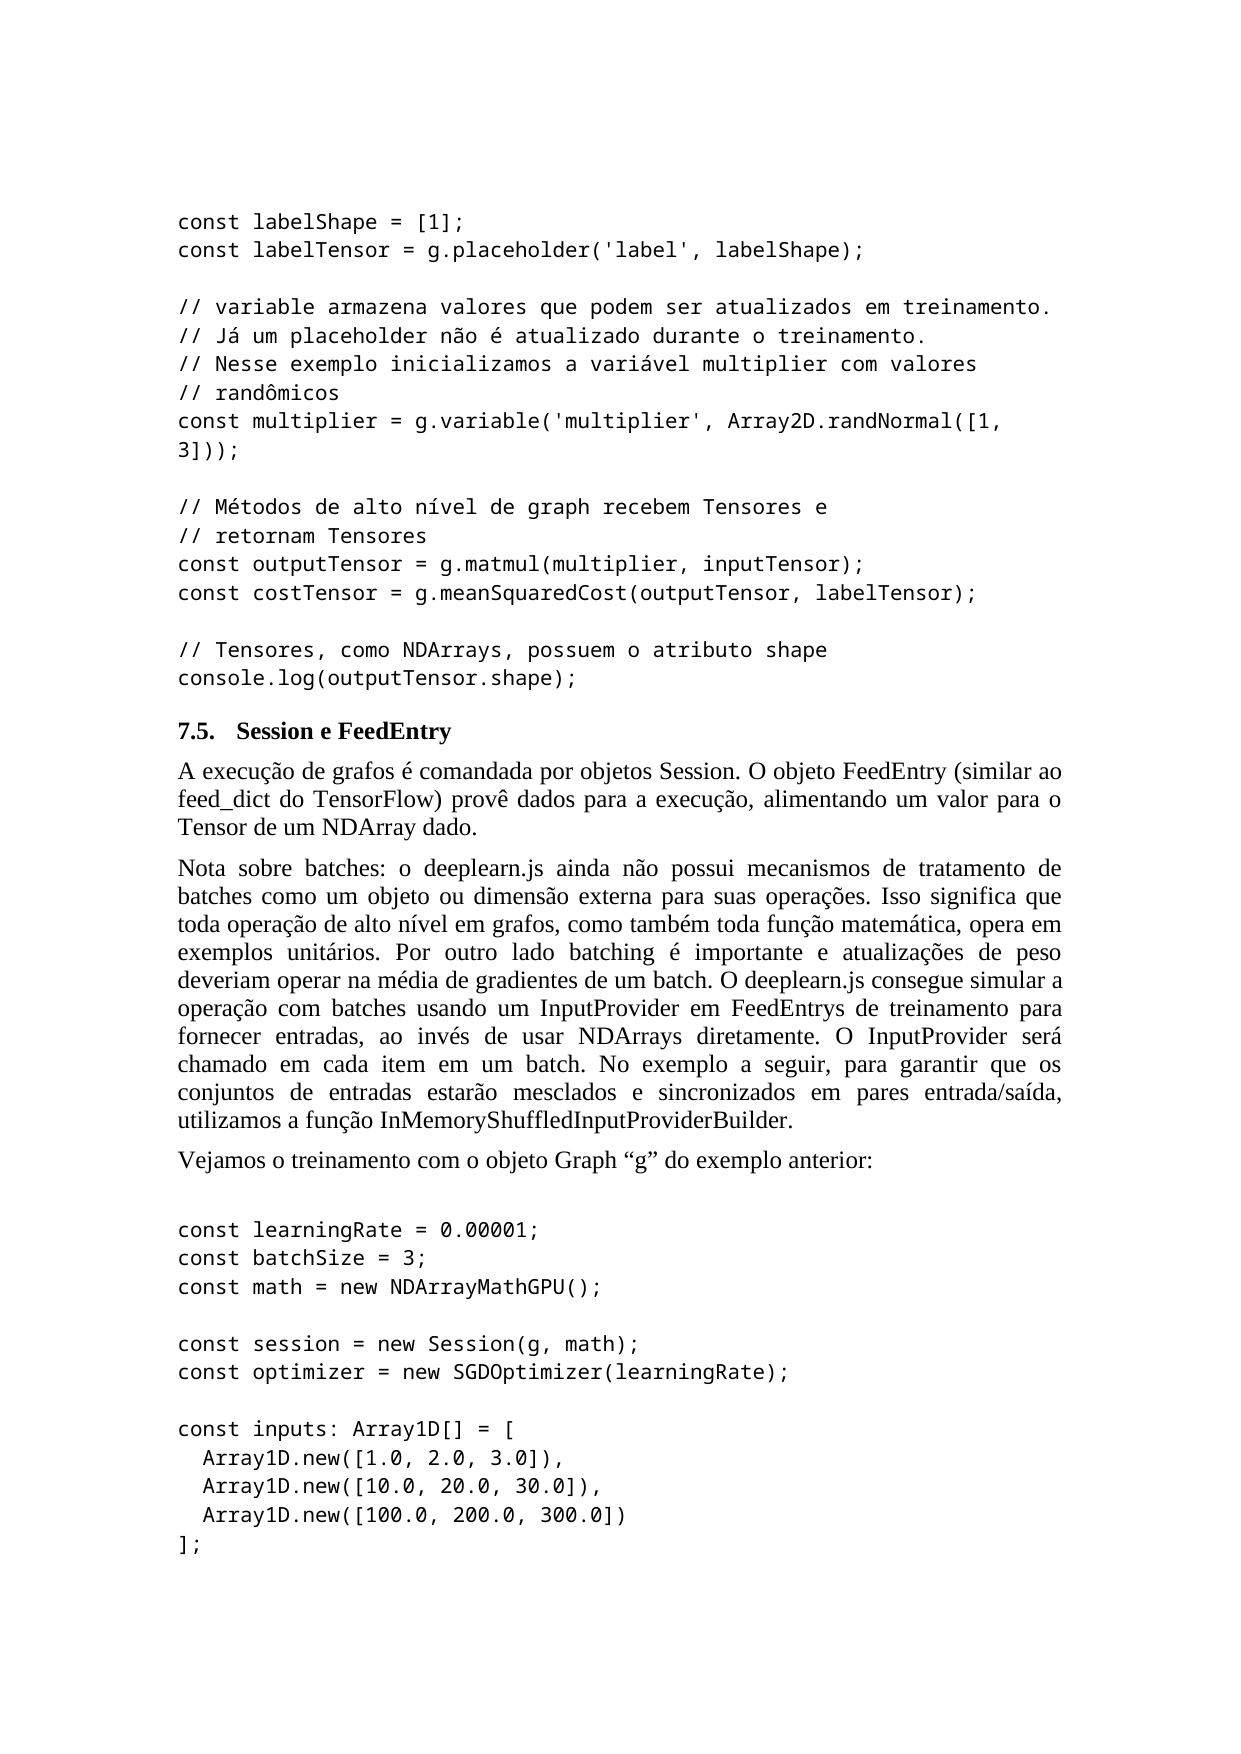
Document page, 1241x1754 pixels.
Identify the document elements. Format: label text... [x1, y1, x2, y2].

text // Nesse exemplo inicializamos a variável multiplier com valores [177, 349, 1063, 378]
text Array1D.new([10.0, 20.0, 30.0]), [177, 1471, 1063, 1500]
text // retornam Tensores [177, 521, 1063, 549]
text const batchSize = 3; [177, 1243, 1063, 1272]
text Vejamos o treinamento com o objeto Graph “g” do exemplo anterior: [177, 1146, 1063, 1174]
text const outputTensor = g.matmul(multiplier, inputTensor); [177, 549, 1063, 578]
title Session e FeedEntry [177, 717, 1063, 745]
text // Métodos de alto nível de graph recebem Tensores e [177, 492, 1063, 521]
text const optimizer = new SGDOptimizer(learningRate); [177, 1357, 1063, 1386]
text const session = new Session(g, math); [177, 1329, 1063, 1357]
text const learningRate = 0.00001; [177, 1214, 1063, 1243]
text Nota sobre batches: o deeplearn.js ainda não possui mecanismos de tratamento de batches como um objeto ou dimensão externa para suas operações. Isso significa que toda operação de alto nível em grafos, como também toda função matemática, opera em exemplos unitários. Por outro lado batching é importante e atualizações de peso deveriam operar na média de gradientes de um batch. O deeplearn.js consegue simular a operação com batches usando um InputProvider em FeedEntrys de treinamento para fornecer entradas, ao invés de usar NDArrays diretamente. O InputProvider será chamado em cada item em um batch. No exemplo a seguir, para garantir que os conjuntos de entradas estarão mesclados e sincronizados em pares entrada/saída, utilizamos a função InMemoryShuffledInputProviderBuilder. [177, 853, 1063, 1134]
text ]; [177, 1528, 1063, 1557]
text Array1D.new([1.0, 2.0, 3.0]), [177, 1443, 1063, 1471]
text const labelTensor = g.placeholder('label', labelShape); [177, 235, 1063, 264]
text // variable armazena valores que podem ser atualizados em treinamento. [177, 292, 1063, 321]
text const multiplier = g.variable('multiplier', Array2D.randNormal([1, 3])); [177, 406, 1063, 463]
text console.log(outputTensor.shape); [177, 663, 1063, 692]
text const inputs: Array1D[] = [ [177, 1414, 1063, 1443]
text const labelShape = [1]; [177, 207, 1063, 235]
text // Já um placeholder não é atualizado durante o treinamento. [177, 321, 1063, 349]
text const math = new NDArrayMathGPU(); [177, 1272, 1063, 1300]
text Array1D.new([100.0, 200.0, 300.0]) [177, 1500, 1063, 1528]
text // randômicos [177, 378, 1063, 406]
text // Tensores, como NDArrays, possuem o atributo shape [177, 635, 1063, 663]
text A execução de grafos é comandada por objetos Session. O objeto FeedEntry (similar ao feed_dict do TensorFlow) provê dados para a execução, alimentando um valor para o Tensor de um NDArray dado. [177, 757, 1063, 841]
text const costTensor = g.meanSquaredCost(outputTensor, labelTensor); [177, 578, 1063, 606]
